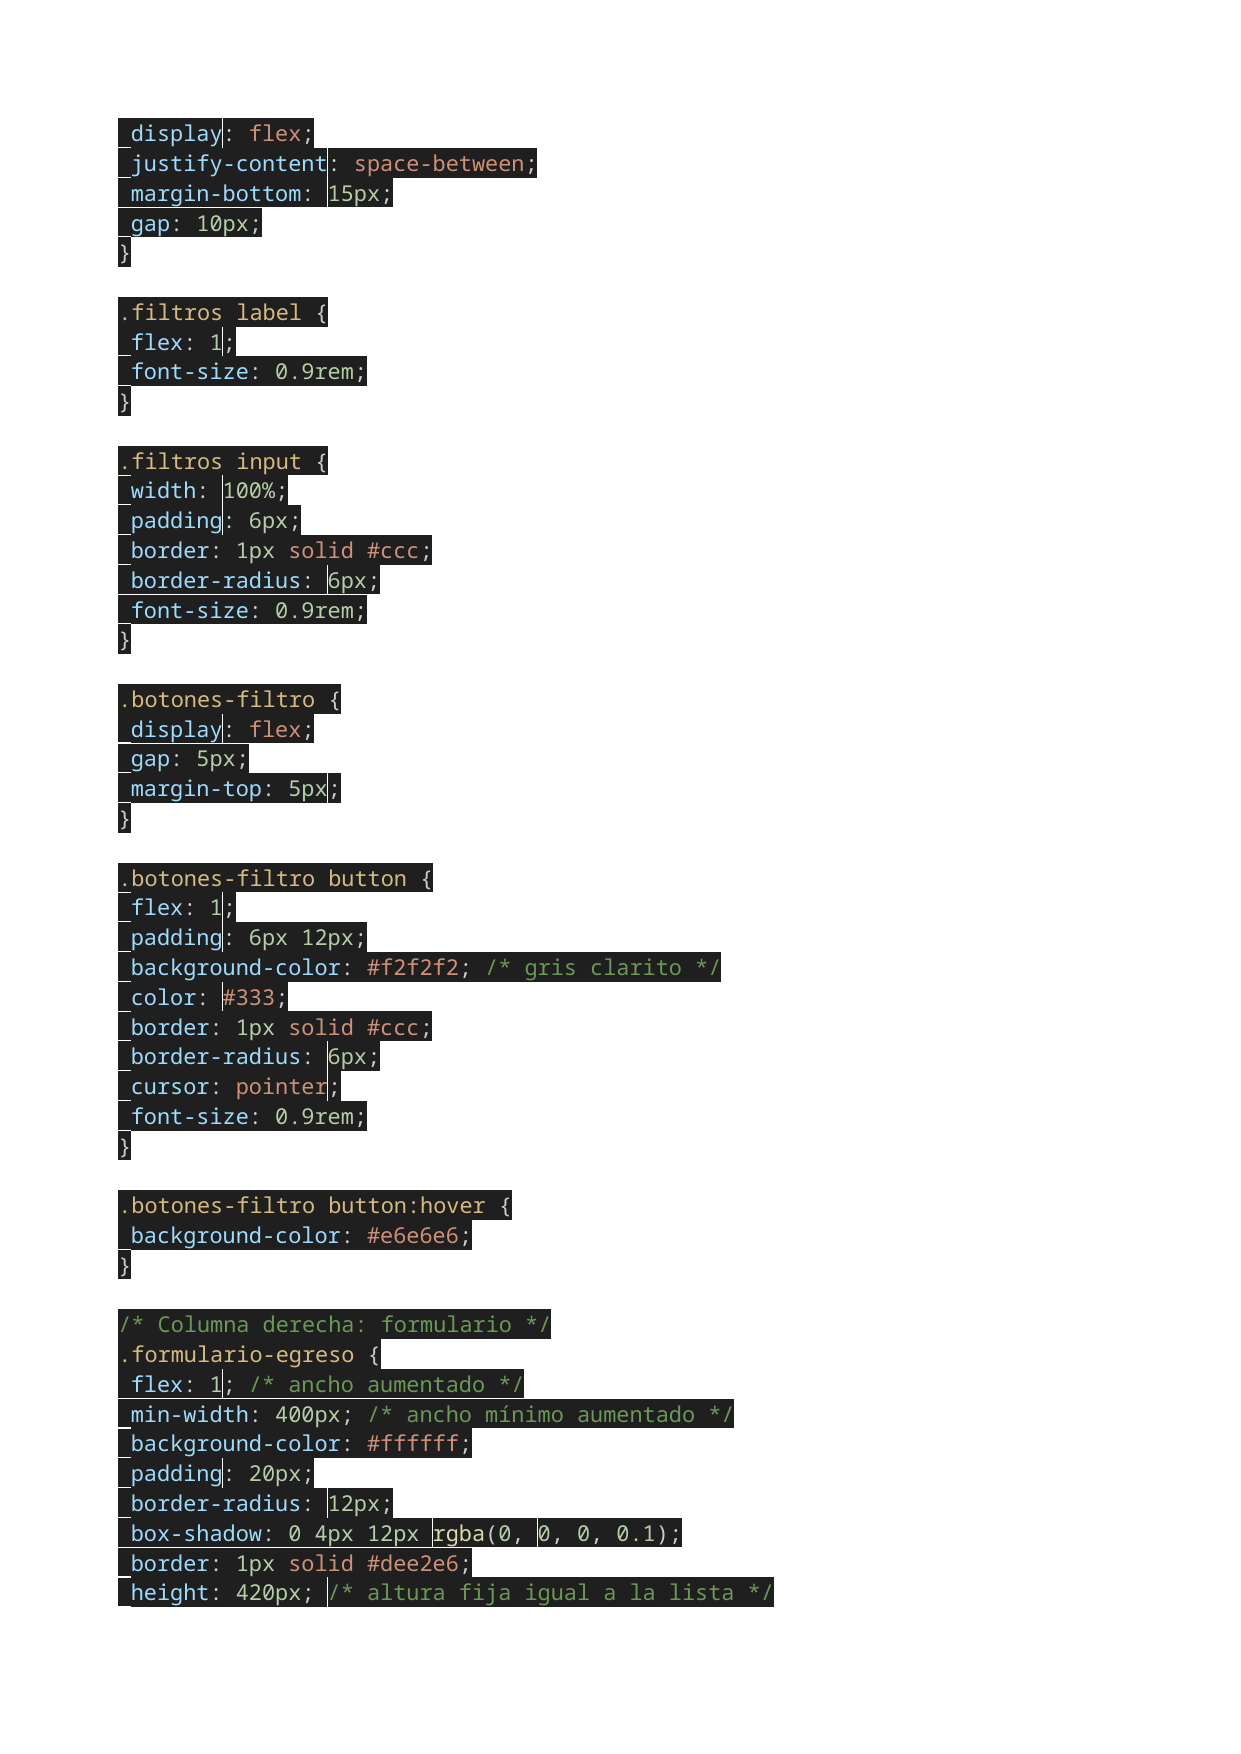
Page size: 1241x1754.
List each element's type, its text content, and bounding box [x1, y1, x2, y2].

text gap: 10px; [118, 207, 1122, 237]
text gap: 5px; [118, 743, 1122, 773]
text height: 420px; /* altura fija igual a la lista */ [118, 1577, 1122, 1607]
text background-color: #f2f2f2; /* gris clarito */ [118, 952, 1122, 982]
text .botones-filtro { [118, 684, 1122, 714]
text .botones-filtro button:hover { [118, 1190, 1122, 1220]
text } [118, 624, 1122, 654]
text margin-bottom: 15px; [118, 178, 1122, 207]
text flex: 1; [118, 327, 1122, 356]
text font-size: 0.9rem; [118, 1101, 1122, 1131]
text .filtros input { [118, 446, 1122, 475]
text width: 100%; [118, 475, 1122, 505]
text } [118, 237, 1122, 267]
text border-radius: 6px; [118, 565, 1122, 594]
text min-width: 400px; /* ancho mínimo aumentado */ [118, 1398, 1122, 1428]
text } [118, 1131, 1122, 1160]
text box-shadow: 0 4px 12px rgba(0, 0, 0, 0.1); [118, 1518, 1122, 1547]
text border: 1px solid #ccc; [118, 1011, 1122, 1041]
text justify-content: space-between; [118, 148, 1122, 178]
text cursor: pointer; [118, 1071, 1122, 1101]
text } [118, 386, 1122, 416]
text border: 1px solid #dee2e6; [118, 1547, 1122, 1577]
text /* Columna derecha: formulario */ [118, 1309, 1122, 1339]
text border: 1px solid #ccc; [118, 535, 1122, 565]
text background-color: #ffffff; [118, 1428, 1122, 1458]
text display: flex; [118, 118, 1122, 148]
text font-size: 0.9rem; [118, 356, 1122, 386]
text flex: 1; [118, 892, 1122, 922]
text padding: 20px; [118, 1458, 1122, 1488]
text .formulario-egreso { [118, 1339, 1122, 1369]
text background-color: #e6e6e6; [118, 1220, 1122, 1250]
text } [118, 1250, 1122, 1279]
text .filtros label { [118, 297, 1122, 327]
text .botones-filtro button { [118, 862, 1122, 892]
text font-size: 0.9rem; [118, 594, 1122, 624]
text border-radius: 12px; [118, 1488, 1122, 1518]
text flex: 1; /* ancho aumentado */ [118, 1369, 1122, 1398]
text padding: 6px; [118, 505, 1122, 535]
text margin-top: 5px; [118, 773, 1122, 803]
text border-radius: 6px; [118, 1041, 1122, 1071]
text color: #333; [118, 982, 1122, 1011]
text padding: 6px 12px; [118, 922, 1122, 952]
text } [118, 803, 1122, 833]
text display: flex; [118, 714, 1122, 743]
